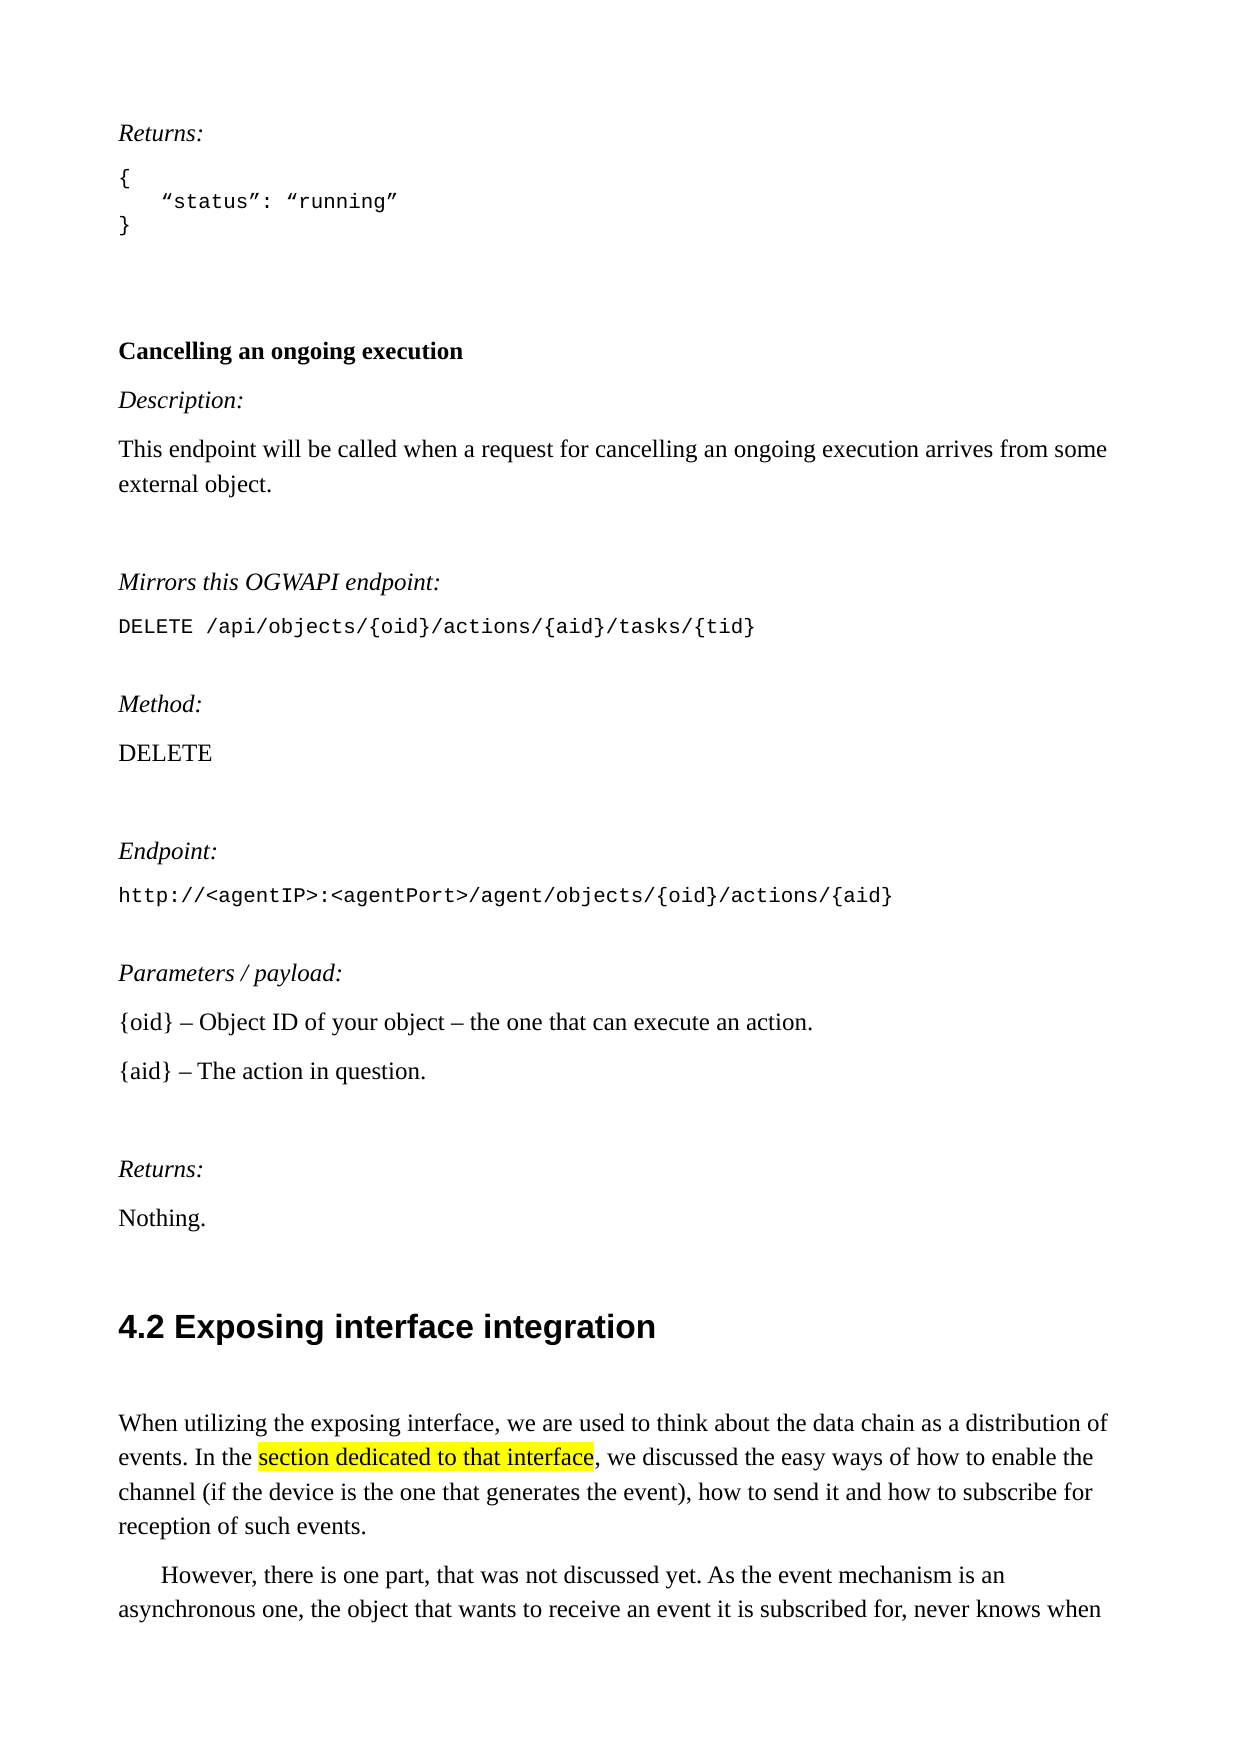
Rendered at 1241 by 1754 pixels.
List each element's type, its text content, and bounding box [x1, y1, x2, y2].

text DELETE [118, 738, 1122, 767]
text When utilizing the exposing interface, we are used to think about the data chain as a distribution of events. In the section dedicated to that interface, we discussed the easy ways of how to enable the channel (if the device is the one that generates the event), how to send it and how to subscribe for reception of such events. [118, 1408, 1122, 1540]
subtitle 4.2 Exposing interface integration [118, 1307, 1122, 1346]
text {aid} – The action in question. [118, 1056, 1122, 1084]
text Cancelling an ongoing execution [118, 336, 1122, 365]
text } [118, 214, 1122, 238]
text Endpoint: [118, 836, 1122, 865]
text “status”: “running” [118, 191, 1122, 214]
text Parameters / payload: [118, 958, 1122, 986]
text {oid} – Object ID of your object – the one that can execute an action. [118, 1007, 1122, 1036]
text Returns: [118, 118, 1122, 147]
text DELETE /api/objects/{oid}/actions/{aid}/tasks/{tid} [118, 616, 1122, 640]
text { [118, 167, 1122, 191]
text Method: [118, 689, 1122, 717]
text This endpoint will be called when a request for cancelling an ongoing execution arrives from some external object. [118, 434, 1122, 498]
text Description: [118, 385, 1122, 414]
text Mirrors this OGWAPI endpoint: [118, 567, 1122, 596]
text Returns: [118, 1154, 1122, 1183]
text However, there is one part, that was not discussed yet. As the event mechanism is an asynchronous one, the object that wants to receive an event it is subscribed for, never knows when [118, 1560, 1122, 1623]
text Nothing. [118, 1203, 1122, 1232]
text http://<agentIP>:<agentPort>/agent/objects/{oid}/actions/{aid} [118, 885, 1122, 909]
